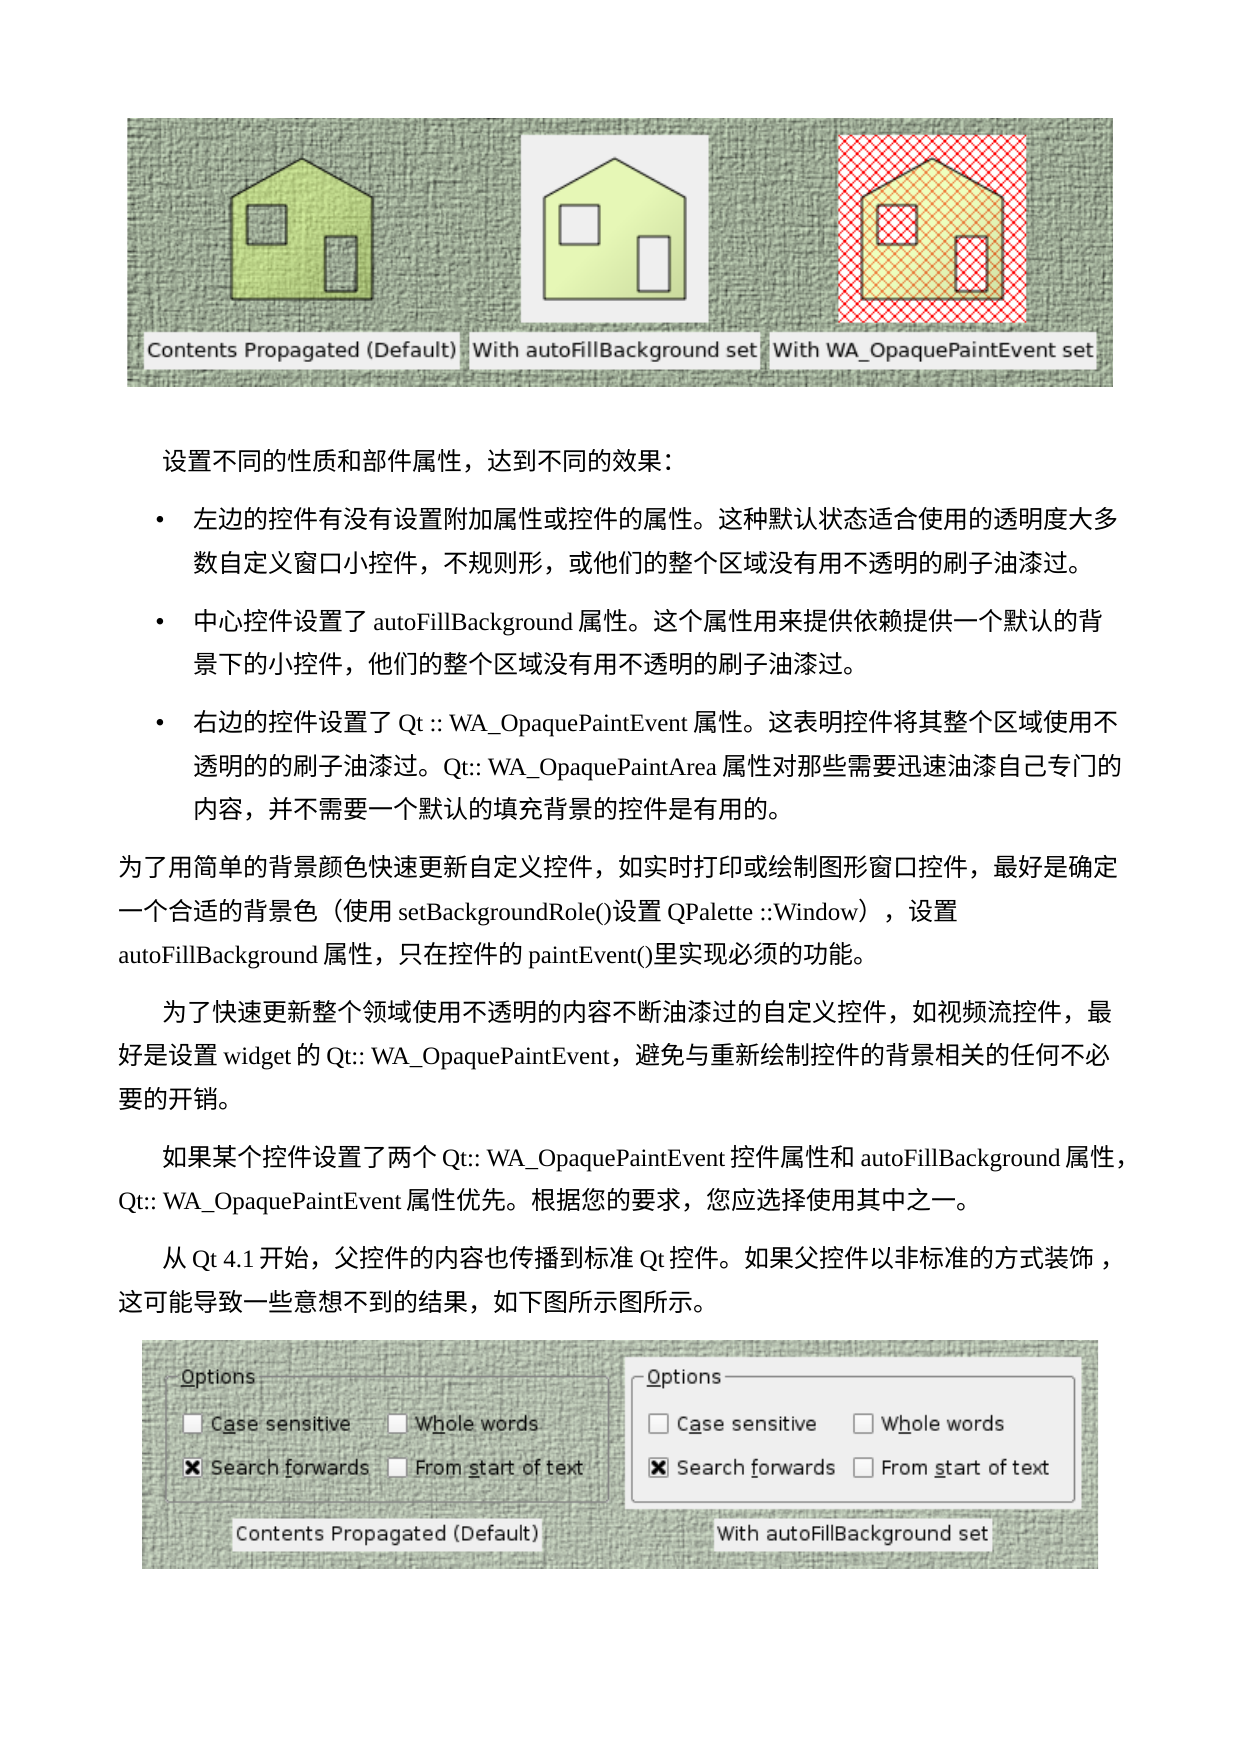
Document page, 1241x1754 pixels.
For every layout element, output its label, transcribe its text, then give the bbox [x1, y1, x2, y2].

text 从Qt 4.1开始，父控件的内容也传播到标准Qt控件。如果父控件以非标准的方式装饰 ，这可能导致一些意想不到的结果，如下图所示图所示。 [118, 1239, 1122, 1318]
list 中心控件设置了autoFillBackground属性。这个属性用来提供依赖提供一个默认的背景下的小控件，他们的整个区域没有用不透明的刷子油漆过。 [156, 601, 1122, 681]
list 右边的控件设置了Qt :: WA_OpaquePaintEvent属性。这表明控件将其整个区域使用不透明的的刷子油漆过。Qt:: WA_OpaquePaintArea属性对那些需要迅速油漆自己专门的内容，并不需要一个默认的填充背景的控件是有用的。 [156, 703, 1122, 826]
text 设置不同的性质和部件属性，达到不同的效果： [118, 442, 1122, 478]
text 如果某个控件设置了两个Qt:: WA_OpaquePaintEvent控件属性和autoFillBackground属性，Qt:: WA_OpaquePaintEvent属性优先。根据您的要求，您应选择使用其中之一。 [118, 1137, 1122, 1217]
text 为了快速更新整个领域使用不透明的内容不断油漆过的自定义控件，如视频流控件，最好是设置widget的Qt:: WA_OpaquePaintEvent，避免与重新绘制控件的背景相关的任何不必要的开销。 [118, 992, 1122, 1116]
picture [142, 1340, 1099, 1569]
picture [127, 118, 1113, 387]
text 为了用简单的背景颜色快速更新自定义控件，如实时打印或绘制图形窗口控件，最好是确定一个合适的背景色（使用setBackgroundRole()设置QPalette ::Window），设置autoFillBackground属性，只在控件的paintEvent()里实现必须的功能。 [118, 847, 1122, 971]
list 左边的控件有没有设置附加属性或控件的属性。这种默认状态适合使用的透明度大多数自定义窗口小控件，不规则形，或他们的整个区域没有用不透明的刷子油漆过。 [156, 500, 1122, 579]
